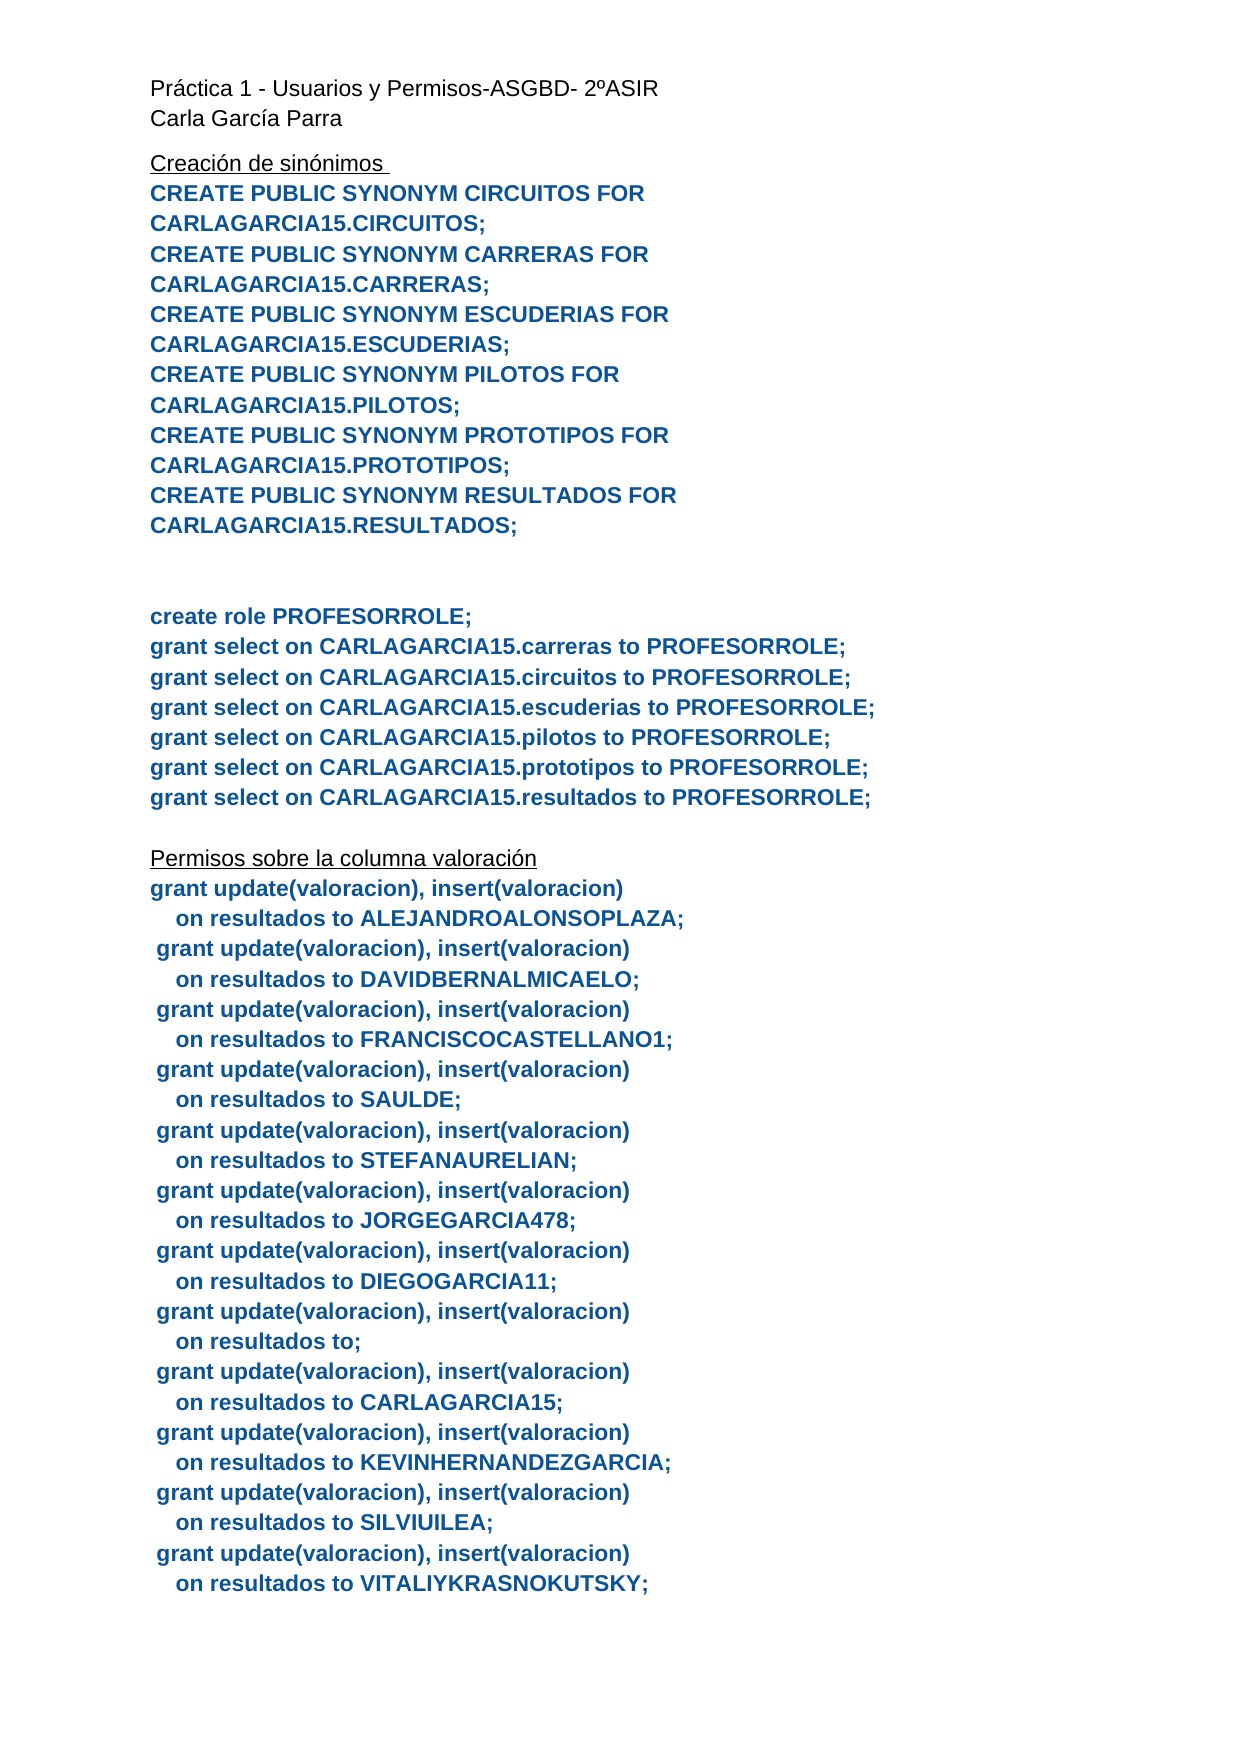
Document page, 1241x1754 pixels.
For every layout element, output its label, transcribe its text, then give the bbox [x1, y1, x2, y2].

text grant update(valoracion), insert(valoracion) [150, 875, 1090, 901]
text on resultados to ALEJANDROALONSOPLAZA; [150, 905, 1090, 932]
text on resultados to CARLAGARCIA15; [150, 1388, 1090, 1415]
text Creación de sinónimos [150, 150, 1090, 176]
text create role PROFESORROLE; [150, 603, 1090, 629]
text CREATE PUBLIC SYNONYM CARRERAS FOR [150, 241, 1090, 267]
text CARLAGARCIA15.ESCUDERIAS; [150, 331, 1090, 358]
text grant update(valoracion), insert(valoracion) [150, 1419, 1090, 1445]
text on resultados to SAULDE; [150, 1086, 1090, 1113]
text CARLAGARCIA15.CARRERAS; [150, 271, 1090, 297]
text grant select on CARLAGARCIA15.prototipos to PROFESORROLE; [150, 754, 1090, 781]
text grant select on CARLAGARCIA15.escuderias to PROFESORROLE; [150, 694, 1090, 720]
text CREATE PUBLIC SYNONYM CIRCUITOS FOR [150, 180, 1090, 207]
text CREATE PUBLIC SYNONYM PROTOTIPOS FOR [150, 422, 1090, 448]
text grant update(valoracion), insert(valoracion) [150, 996, 1090, 1022]
text on resultados to SILVIUILEA; [150, 1509, 1090, 1536]
text CREATE PUBLIC SYNONYM RESULTADOS FOR [150, 482, 1090, 509]
text grant update(valoracion), insert(valoracion) [150, 935, 1090, 962]
text CREATE PUBLIC SYNONYM PILOTOS FOR [150, 361, 1090, 388]
text grant select on CARLAGARCIA15.circuitos to PROFESORROLE; [150, 663, 1090, 690]
text grant update(valoracion), insert(valoracion) [150, 1479, 1090, 1506]
text CARLAGARCIA15.PILOTOS; [150, 392, 1090, 418]
text CARLAGARCIA15.CIRCUITOS; [150, 210, 1090, 237]
text on resultados to JORGEGARCIA478; [150, 1207, 1090, 1234]
text CARLAGARCIA15.PROTOTIPOS; [150, 452, 1090, 478]
text grant update(valoracion), insert(valoracion) [150, 1056, 1090, 1083]
text grant update(valoracion), insert(valoracion) [150, 1539, 1090, 1566]
text on resultados to DAVIDBERNALMICAELO; [150, 966, 1090, 992]
text grant update(valoracion), insert(valoracion) [150, 1358, 1090, 1385]
text CARLAGARCIA15.RESULTADOS; [150, 512, 1090, 539]
text on resultados to KEVINHERNANDEZGARCIA; [150, 1449, 1090, 1475]
text on resultados to VITALIYKRASNOKUTSKY; [150, 1570, 1090, 1596]
text grant update(valoracion), insert(valoracion) [150, 1177, 1090, 1203]
text grant select on CARLAGARCIA15.pilotos to PROFESORROLE; [150, 724, 1090, 750]
text grant select on CARLAGARCIA15.carreras to PROFESORROLE; [150, 633, 1090, 660]
text grant update(valoracion), insert(valoracion) [150, 1117, 1090, 1143]
text on resultados to DIEGOGARCIA11; [150, 1268, 1090, 1294]
text Permisos sobre la columna valoración [150, 845, 1090, 871]
text on resultados to; [150, 1328, 1090, 1354]
text grant update(valoracion), insert(valoracion) [150, 1298, 1090, 1324]
text grant select on CARLAGARCIA15.resultados to PROFESORROLE; [150, 784, 1090, 811]
text on resultados to STEFANAURELIAN; [150, 1147, 1090, 1173]
text grant update(valoracion), insert(valoracion) [150, 1237, 1090, 1264]
text on resultados to FRANCISCOCASTELLANO1; [150, 1026, 1090, 1052]
text CREATE PUBLIC SYNONYM ESCUDERIAS FOR [150, 301, 1090, 327]
